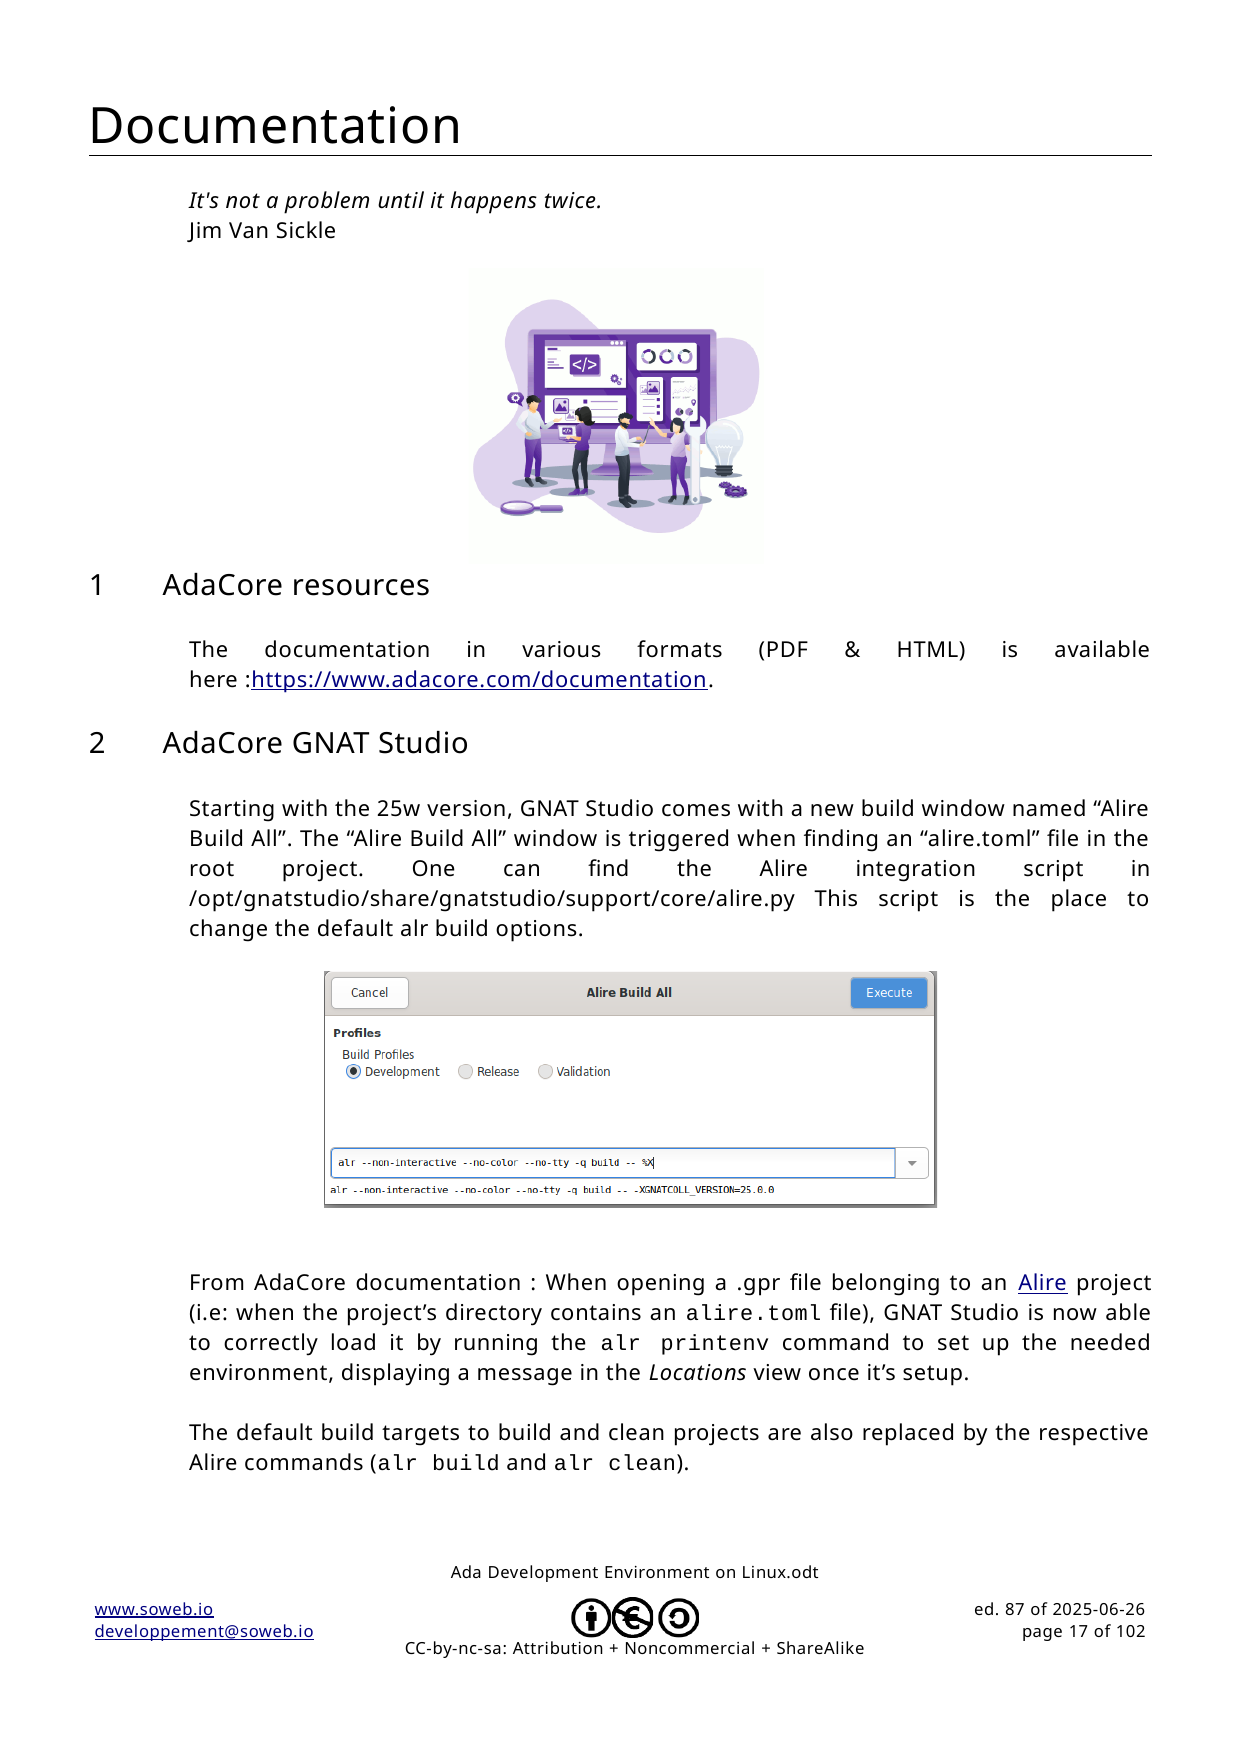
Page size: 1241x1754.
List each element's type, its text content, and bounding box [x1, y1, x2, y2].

picture [657, 1597, 699, 1638]
picture [570, 1597, 654, 1638]
text It's not a problem until it happens twice. [189, 185, 1152, 215]
subtitle AdaCore resources [88, 274, 1152, 603]
text From AdaCore documentation : When opening a .gpr file belonging to an Alire project (i.e: when the project’s directory contains an alire.toml file), GNAT Studio is now able to correctly load it by running the alr printenv command to set up the needed environment, displaying a message in the Locations view once it’s setup. [189, 1267, 1152, 1387]
text Jim Van Sickle [189, 215, 1152, 245]
subtitle AdaCore GNAT Studio [88, 723, 1152, 762]
subtitle Documentation [88, 88, 1152, 155]
text The default build targets to build and clean projects are also replaced by the respective Alire commands (alr build and alr clean). [189, 1417, 1152, 1477]
text Starting with the 25w version, GNAT Studio comes with a new build window named “Alire Build All”. The “Alire Build All” window is triggered when finding an “alire.toml” file in the root project. One can find the Alire integration script in /opt/gnatstudio/share/gnatstudio/support/core/alire.py This script is the place to change the default alr build options. [189, 792, 1152, 942]
picture [468, 268, 764, 564]
picture [324, 971, 938, 1208]
text The documentation in various formats (PDF & HTML) is available here :https://www.adacore.com/documentation. [189, 633, 1152, 693]
